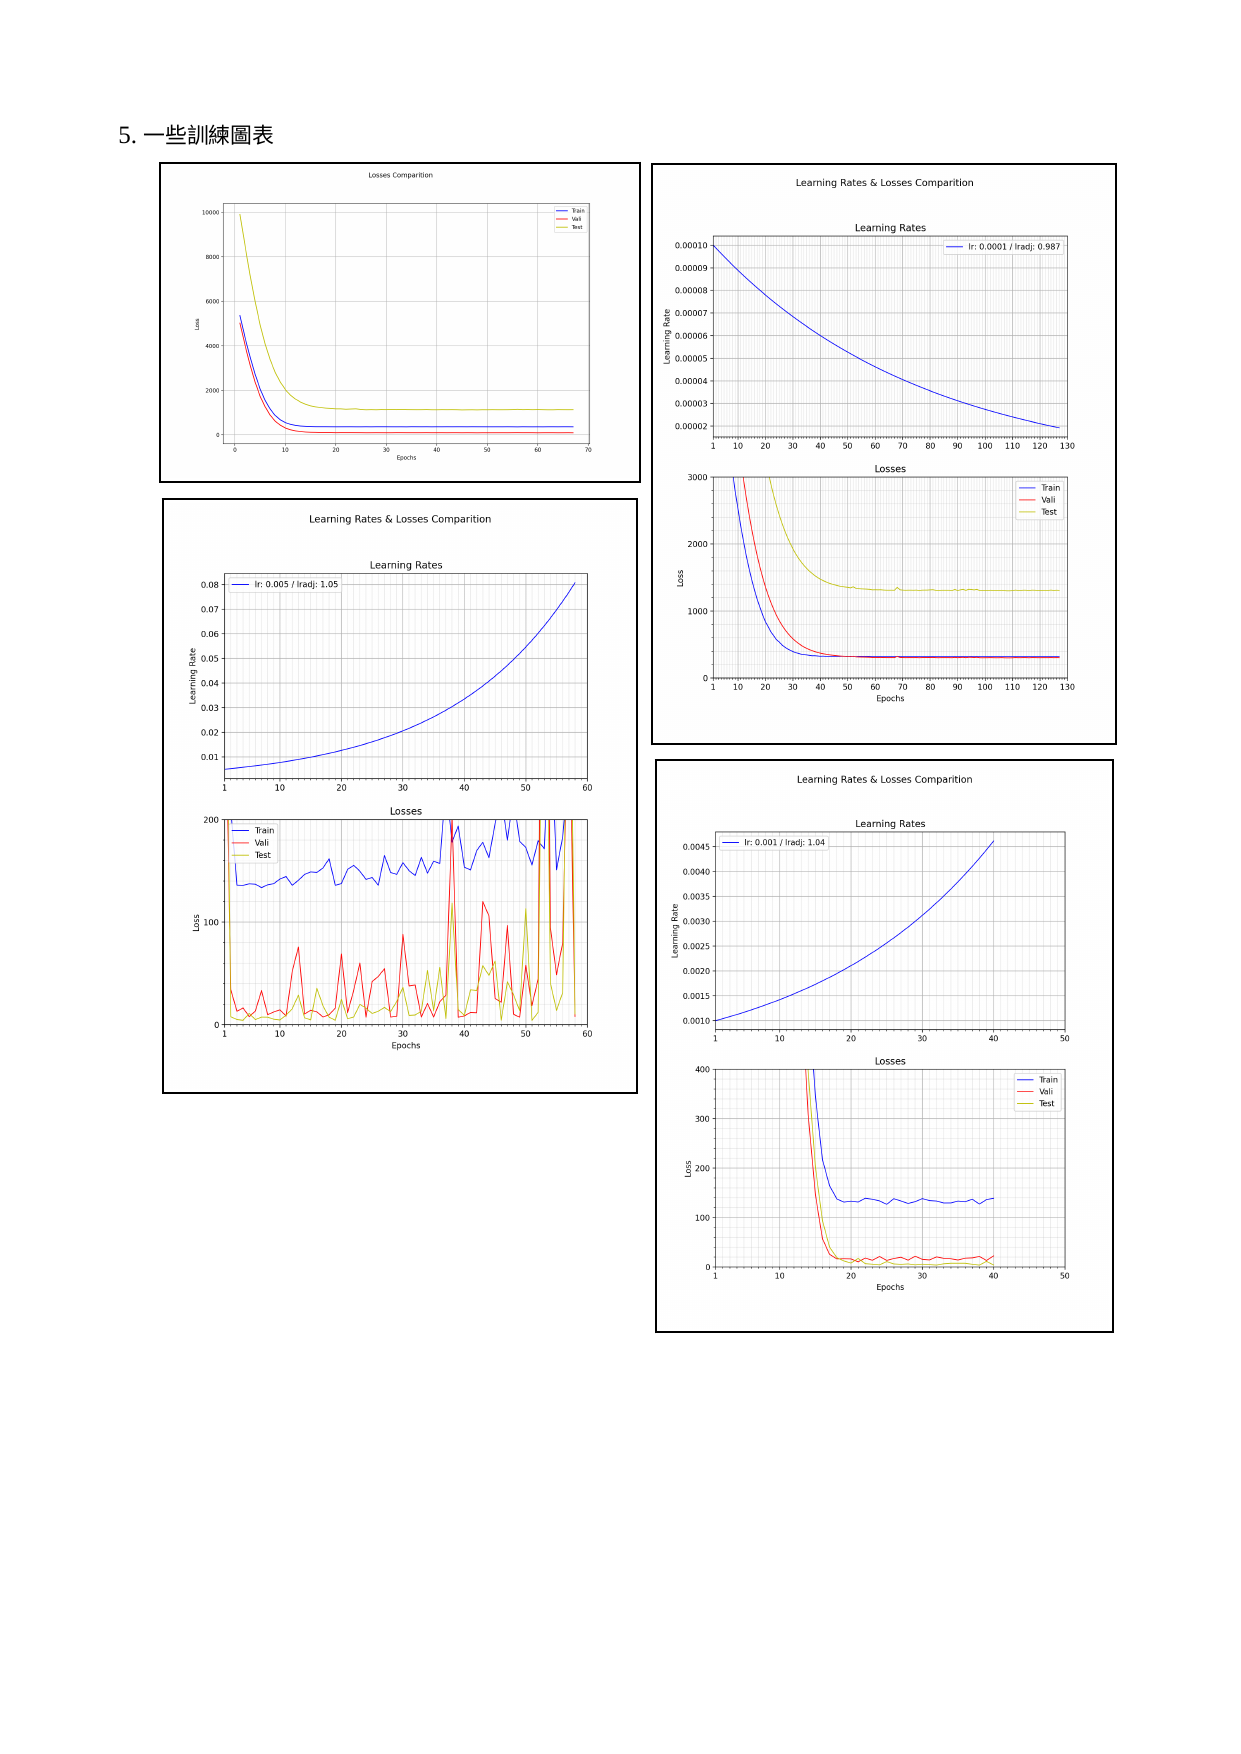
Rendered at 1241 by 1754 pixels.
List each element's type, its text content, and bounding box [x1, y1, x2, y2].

picture [164, 166, 637, 478]
picture [166, 503, 634, 1089]
picture [656, 167, 1113, 741]
picture [659, 764, 1109, 1329]
text 5. 一些訓練圖表 [118, 118, 1122, 150]
